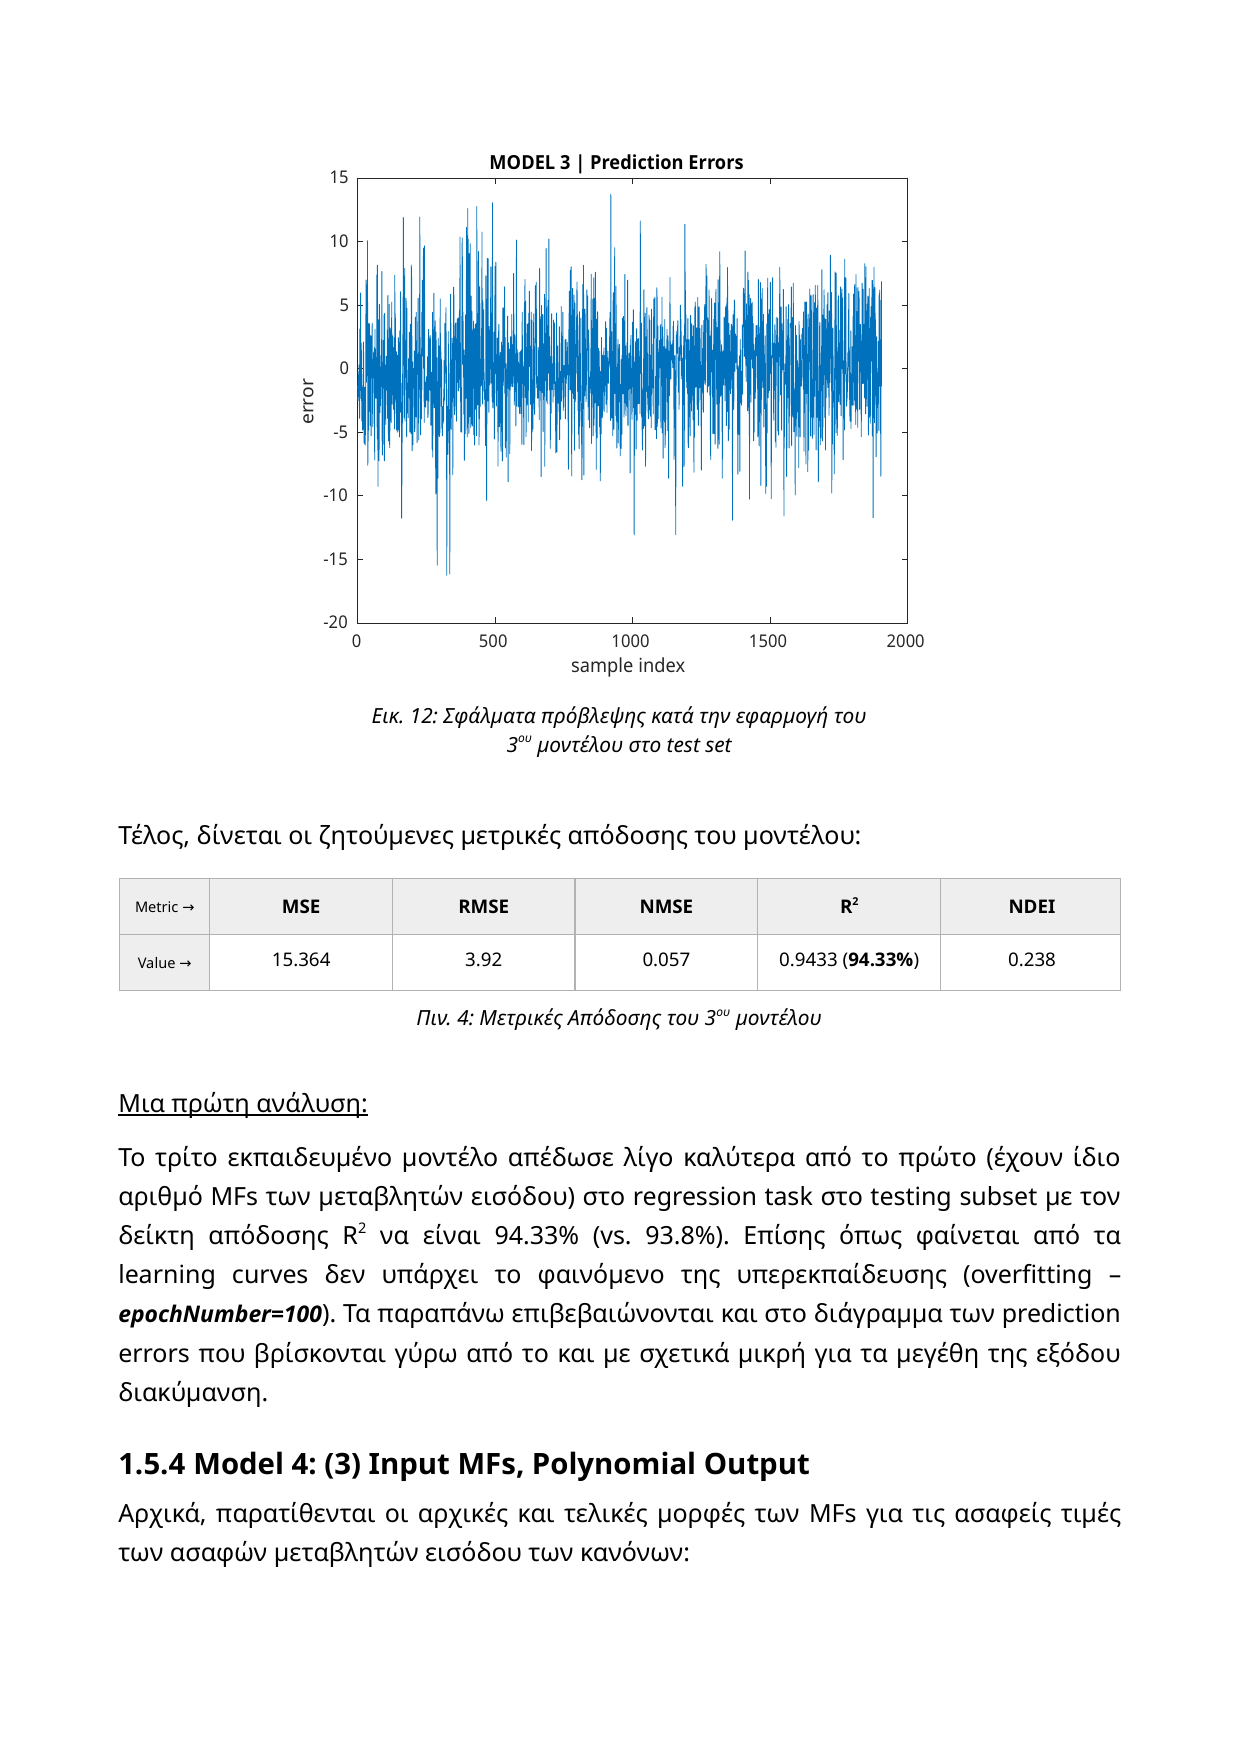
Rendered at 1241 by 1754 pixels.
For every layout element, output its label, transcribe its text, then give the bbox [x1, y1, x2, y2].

text Αρχικά, παρατίθενται οι αρχικές και τελικές μορφές των MFs για τις ασαφείς τιμές των ασαφών μεταβλητών εισόδου των κανόνων: [118, 1495, 1122, 1568]
table_header [118, 872, 1122, 1032]
table_header MSE [210, 879, 392, 934]
table_cell [118, 118, 1122, 764]
table_cell 3.92 [393, 935, 574, 990]
text Το τρίτο εκπαιδευμένο μοντέλο απέδωσε λίγο καλύτερα από το πρώτο (έχουν ίδιο αριθμό MFs των μεταβλητών εισόδου) στο regression task στο testing subset με τον δείκτη απόδοσης R2 να είναι 94.33% (vs. 93.8%). Επίσης όπως φαίνεται από τα learning curves δεν υπάρχει το φαινόμενο της υπερεκπαίδευσης (overfitting – epochNumber=100). Τα παραπάνω επιβεβαιώνονται και στο διάγραμμα των prediction errors που βρίσκονται γύρω από το και με σχετικά μικρή για τα μεγέθη της εξόδου διακύμανση. [118, 1139, 1122, 1408]
table_cell 0.238 [941, 935, 1120, 990]
table_cell 0.057 [576, 935, 757, 990]
text Τέλος, δίνεται οι ζητούμενες μετρικές απόδοσης του μοντέλου: [118, 818, 1122, 852]
table_header RMSE [393, 879, 574, 934]
text Μια πρώτη ανάλυση: [118, 1086, 1122, 1120]
table_cell Value → [120, 935, 209, 990]
table_header R2 [758, 879, 940, 934]
table_header Metric → [120, 879, 209, 934]
subtitle Model 4: (3) Input MFs, Polynomial Output [118, 1443, 1122, 1483]
table_cell 15.364 [210, 935, 392, 990]
table_cell 0.9433 (94.33%) [758, 935, 940, 990]
table_header NDEI [941, 879, 1120, 934]
table_header NMSE [576, 879, 757, 934]
